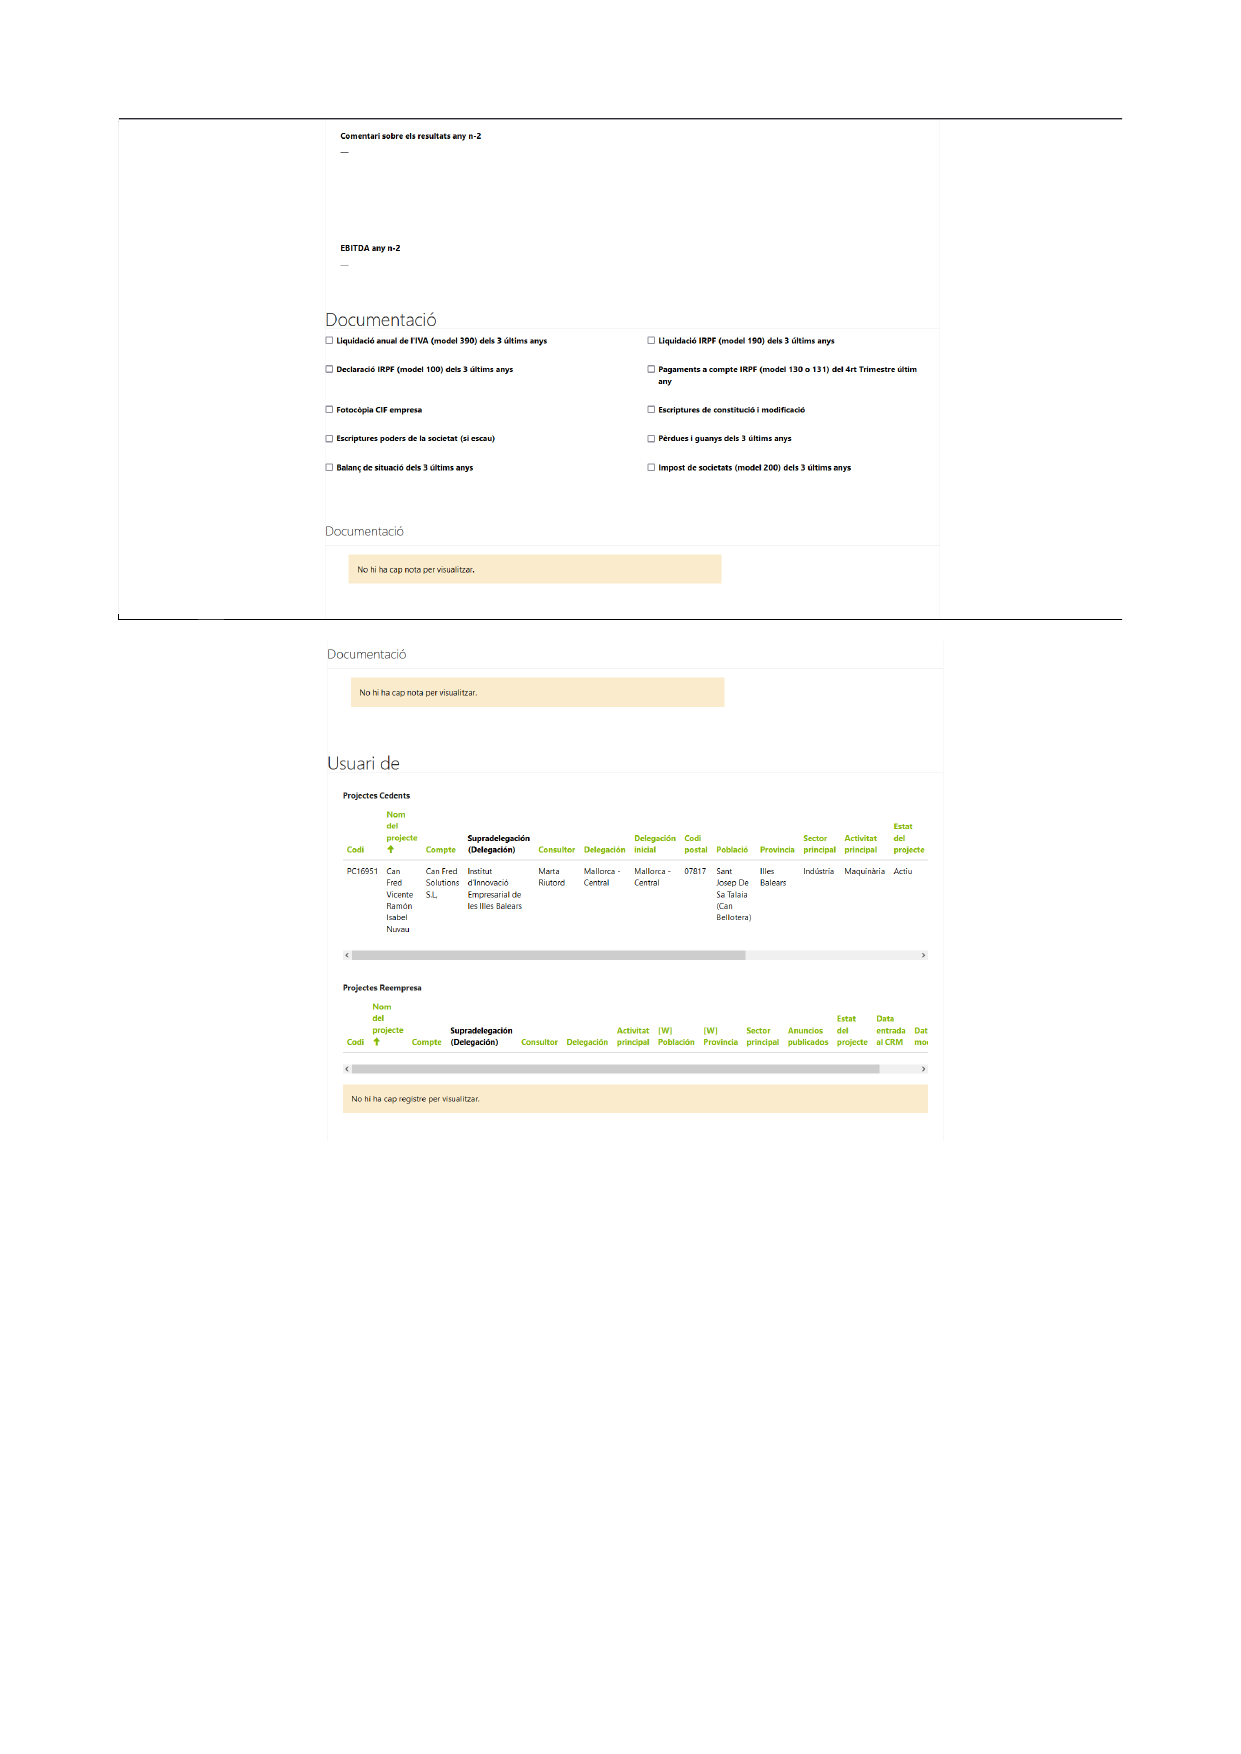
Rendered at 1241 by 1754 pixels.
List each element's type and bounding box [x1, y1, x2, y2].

picture [118, 118, 1123, 620]
picture [123, 641, 1127, 1141]
